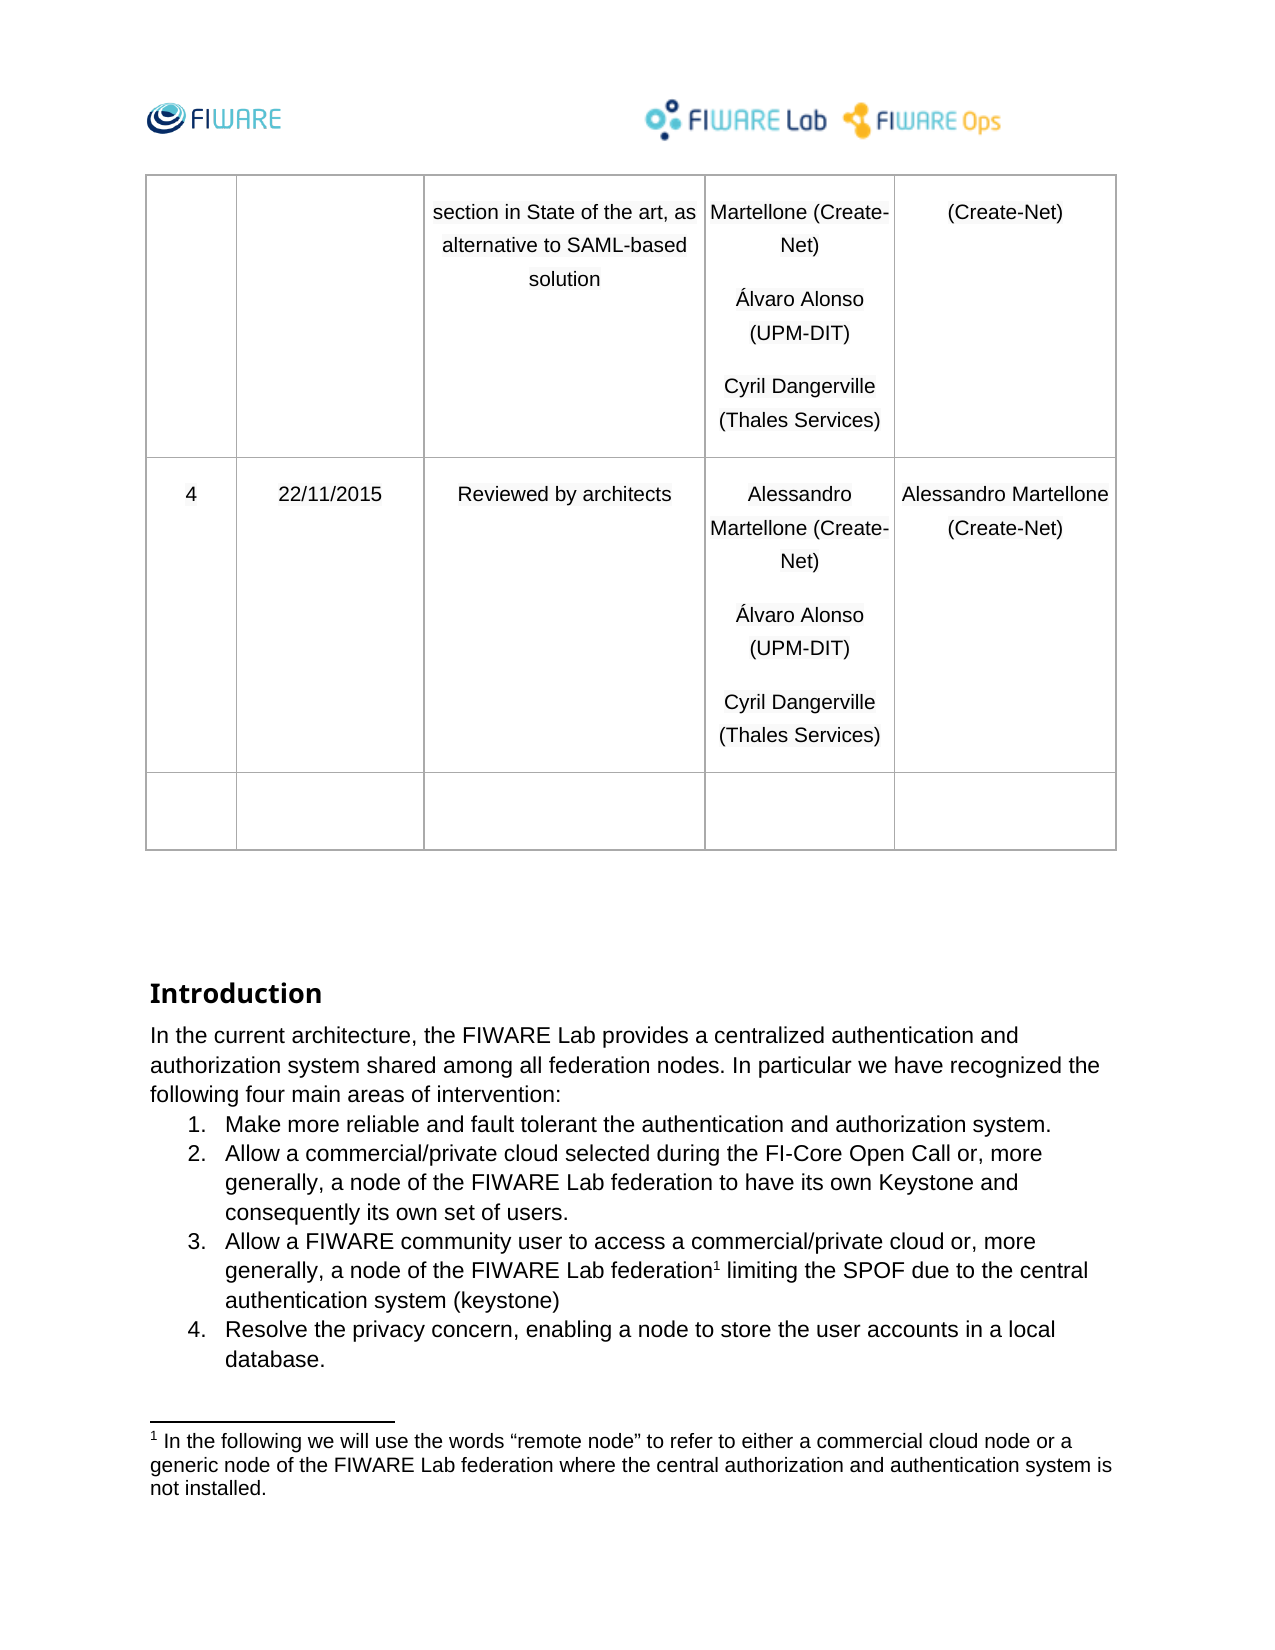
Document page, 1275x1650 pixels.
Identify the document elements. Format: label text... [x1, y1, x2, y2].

table_cell section in State of the art, as alternative to SAML-based solution [425, 176, 704, 456]
table_cell Martellone (Create-Net) Álvaro Alonso (UPM-DIT) Cyril Dangerville (Thales Services) [706, 176, 894, 456]
picture [143, 98, 286, 138]
table_cell [147, 773, 236, 849]
table_cell [147, 176, 236, 456]
table_cell [706, 773, 894, 849]
table_cell (Create-Net) [895, 176, 1115, 456]
table_cell 22/11/2015 [237, 458, 423, 772]
table_cell [237, 773, 423, 849]
list Resolve the privacy concern, enabling a node to store the user accounts in a local database. [187, 1317, 1125, 1372]
table_cell Reviewed by architects [425, 458, 704, 772]
table_cell 4 [147, 458, 236, 772]
table_cell [237, 176, 423, 456]
picture [634, 87, 1007, 149]
list Allow a FIWARE community user to access a commercial/private cloud or, more generally, a node of the FIWARE Lab federation limiting the SPOF due to the central authentication system (keystone) [187, 1229, 1125, 1313]
list Make more reliable and fault tolerant the authentication and authorization system. [187, 1111, 1125, 1137]
subtitle Introduction [150, 974, 1125, 1011]
list Allow a commercial/private cloud selected during the FI-Core Open Call or, more generally, a node of the FIWARE Lab federation to have its own Keystone and consequently its own set of users. [187, 1141, 1125, 1225]
table_cell Alessandro Martellone (Create-Net) [895, 458, 1115, 772]
list In the following we will use the words “remote node” to refer to either a commercial cloud node or a generic node of the FIWARE Lab federation where the central authorization and authentication system is not installed. [150, 1428, 1125, 1500]
table_cell [425, 773, 704, 849]
text In the current architecture, the FIWARE Lab provides a centralized authentication and authorization system shared among all federation nodes. In particular we have recognized the following four main areas of intervention: [150, 1023, 1125, 1108]
table_cell [895, 773, 1115, 849]
table_cell Alessandro Martellone (Create-Net) Álvaro Alonso (UPM-DIT) Cyril Dangerville (Thales Services) [706, 458, 894, 772]
